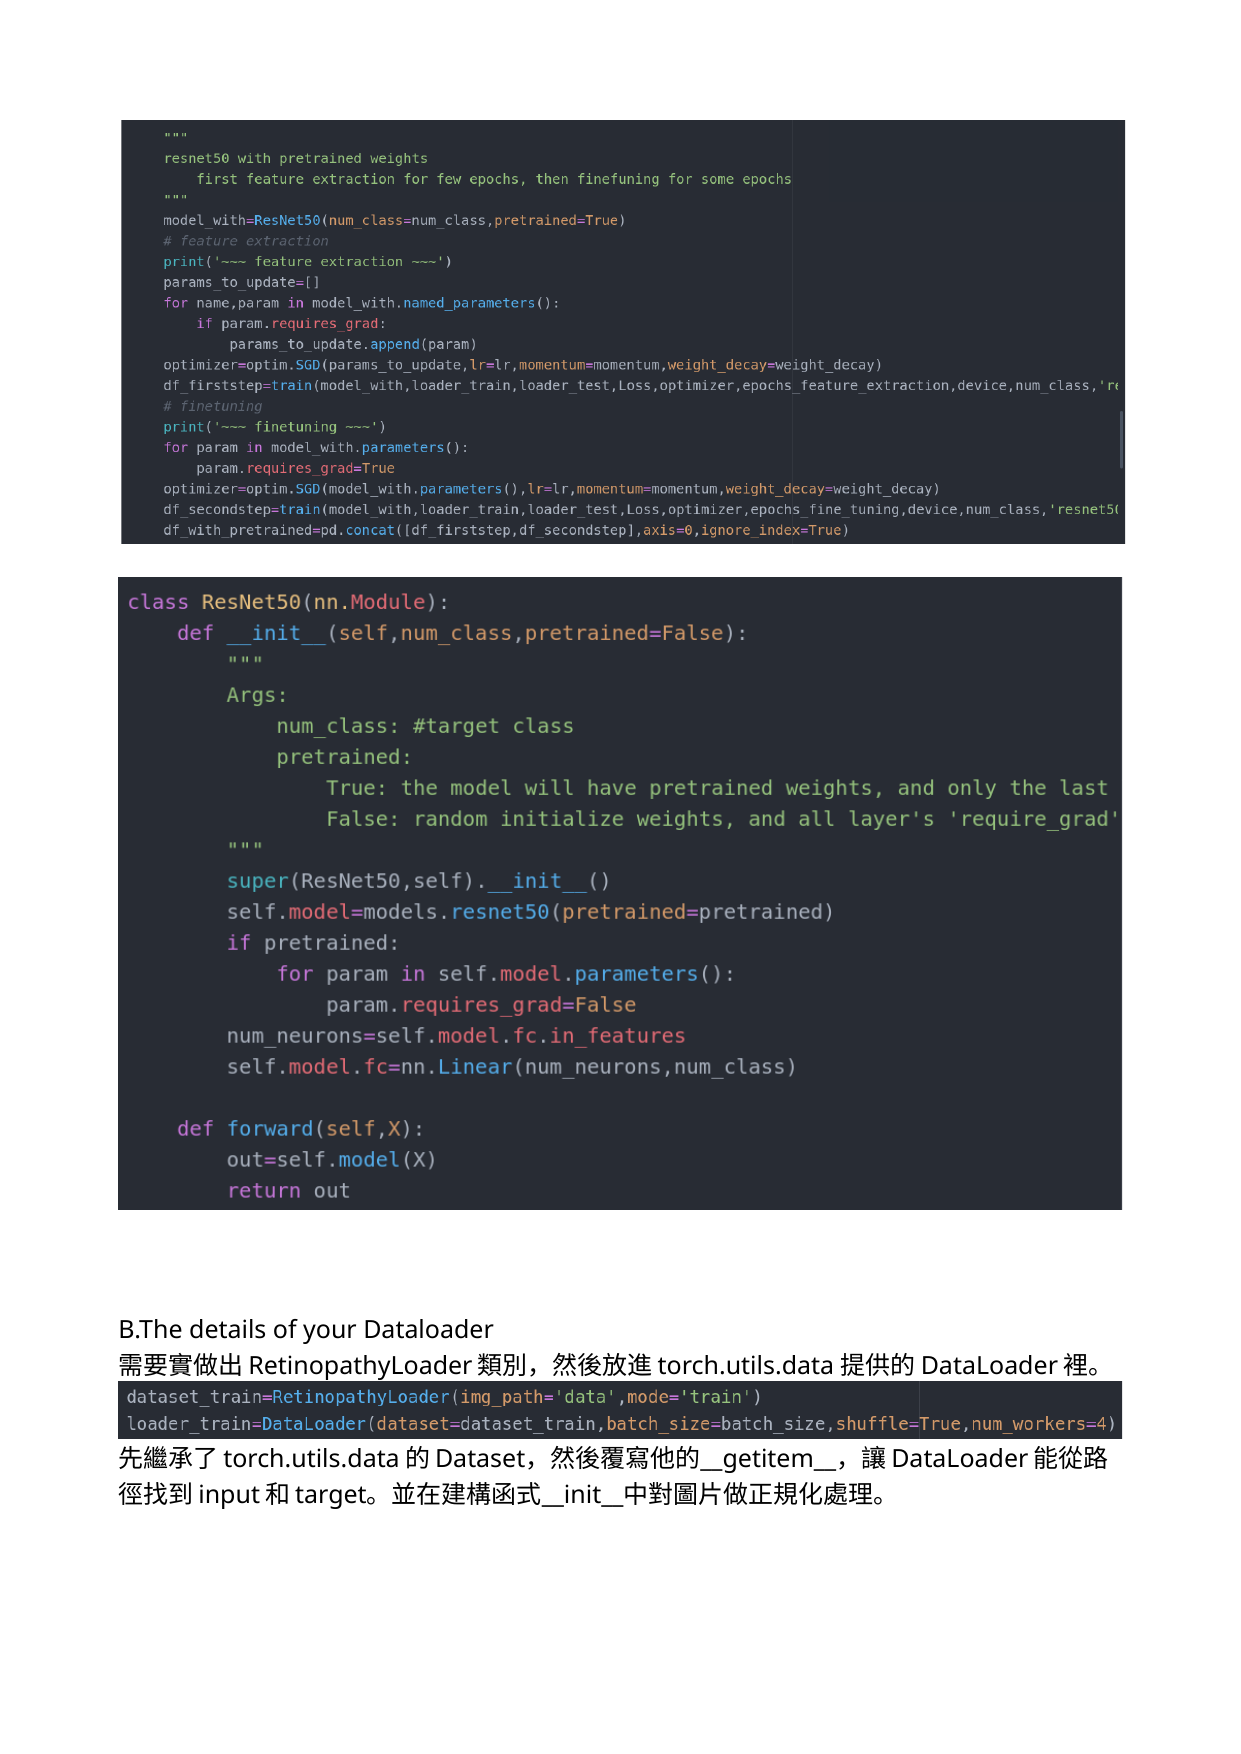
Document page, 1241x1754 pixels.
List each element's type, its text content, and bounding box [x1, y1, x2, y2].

picture [121, 120, 1126, 544]
picture [118, 577, 1123, 1210]
picture [118, 1381, 1123, 1439]
text 先繼承了torch.utils.data的Dataset，然後覆寫他的__getitem__，讓DataLoader能從路徑找到input和target。並在建構函式__init__中對圖片做正規化處理。 [118, 1439, 1122, 1511]
text 需要實做出RetinopathyLoader類別，然後放進torch.utils.data 提供的DataLoader裡。 [118, 1346, 1122, 1381]
text B.The details of your Dataloader [118, 1312, 1122, 1346]
